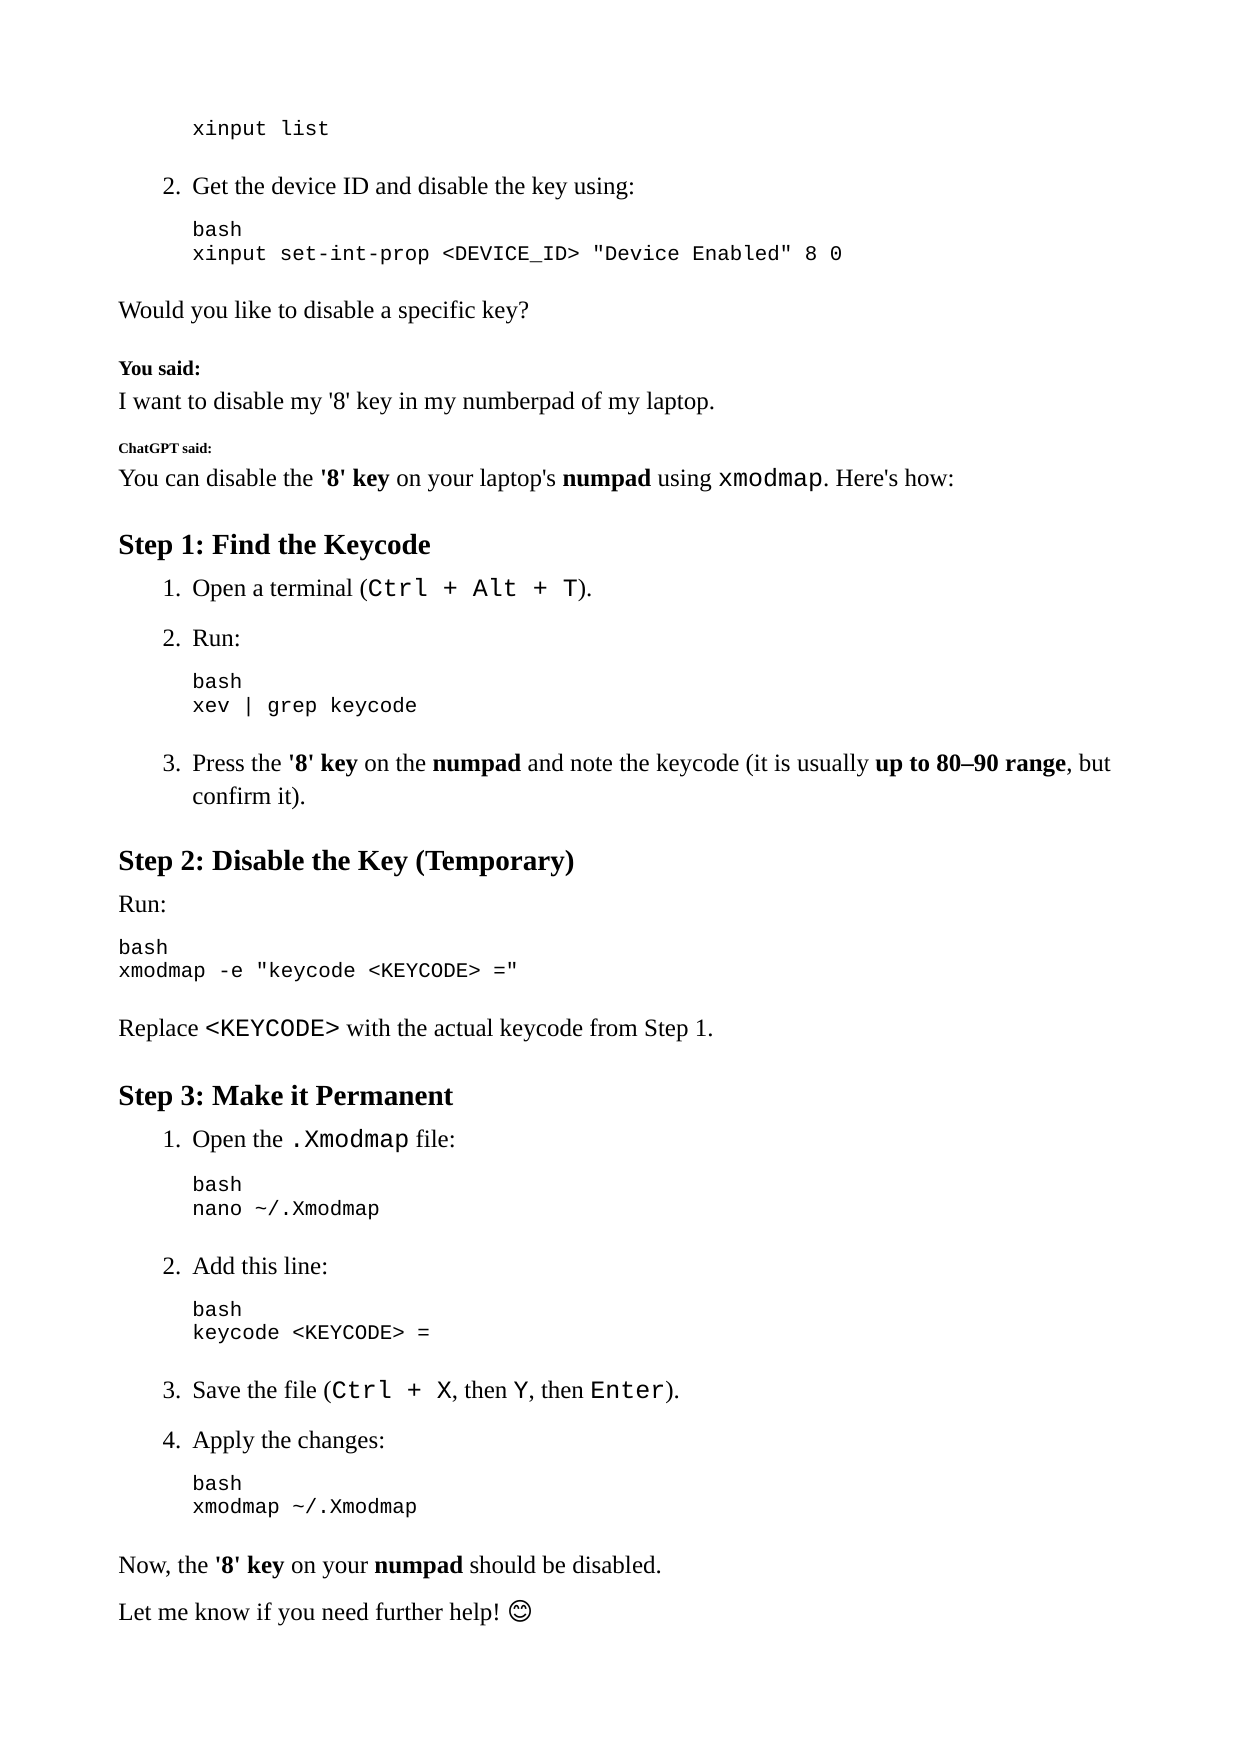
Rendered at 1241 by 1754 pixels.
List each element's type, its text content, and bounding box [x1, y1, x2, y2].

list Open a terminal (Ctrl + Alt + T). [162, 573, 1122, 604]
list xmodmap ~/.Xmodmap [162, 1497, 1122, 1520]
text I want to disable my '8' key in my numberpad of my laptop. [118, 386, 1122, 415]
list Apply the changes: [162, 1425, 1122, 1454]
text Replace <KEYCODE> with the actual keycode from Step 1. [118, 1013, 1122, 1044]
text Run: [118, 889, 1122, 918]
list xinput set-int-prop <DEVICE_ID> "Device Enabled" 8 0 [162, 242, 1122, 266]
list bash [162, 1473, 1122, 1497]
subtitle You said: [118, 356, 1122, 380]
list nano ~/.Xmodmap [162, 1198, 1122, 1221]
list bash [162, 1298, 1122, 1322]
list keycode <KEYCODE> = [162, 1322, 1122, 1346]
text Would you like to disable a specific key? [118, 296, 1122, 324]
list xev | grep keycode [162, 695, 1122, 718]
text Let me know if you need further help! 😊 [118, 1597, 1122, 1626]
list bash [162, 1174, 1122, 1198]
text Now, the '8' key on your numpad should be disabled. [118, 1550, 1122, 1578]
list Get the device ID and disable the key using: [162, 171, 1122, 200]
list Press the '8' key on the numpad and note the keycode (it is usually up to 80–90 range, but confirm it). [162, 748, 1122, 810]
list Run: [162, 623, 1122, 652]
list Open the .Xmodmap file: [162, 1124, 1122, 1155]
list bash [162, 671, 1122, 695]
list Add this line: [162, 1251, 1122, 1280]
text You can disable the '8' key on your laptop's numpad using xmodmap. Here's how: [118, 463, 1122, 494]
list Save the file (Ctrl + X, then Y, then Enter). [162, 1375, 1122, 1406]
list xinput list [162, 118, 1122, 142]
text bash [118, 937, 1122, 960]
list bash [162, 219, 1122, 242]
subtitle ChatGPT said: [118, 440, 1122, 457]
text xmodmap -e "keycode <KEYCODE> =" [118, 960, 1122, 984]
subtitle Step 3: Make it Permanent [118, 1078, 1122, 1112]
subtitle Step 2: Disable the Key (Temporary) [118, 843, 1122, 877]
subtitle Step 1: Find the Keycode [118, 527, 1122, 561]
